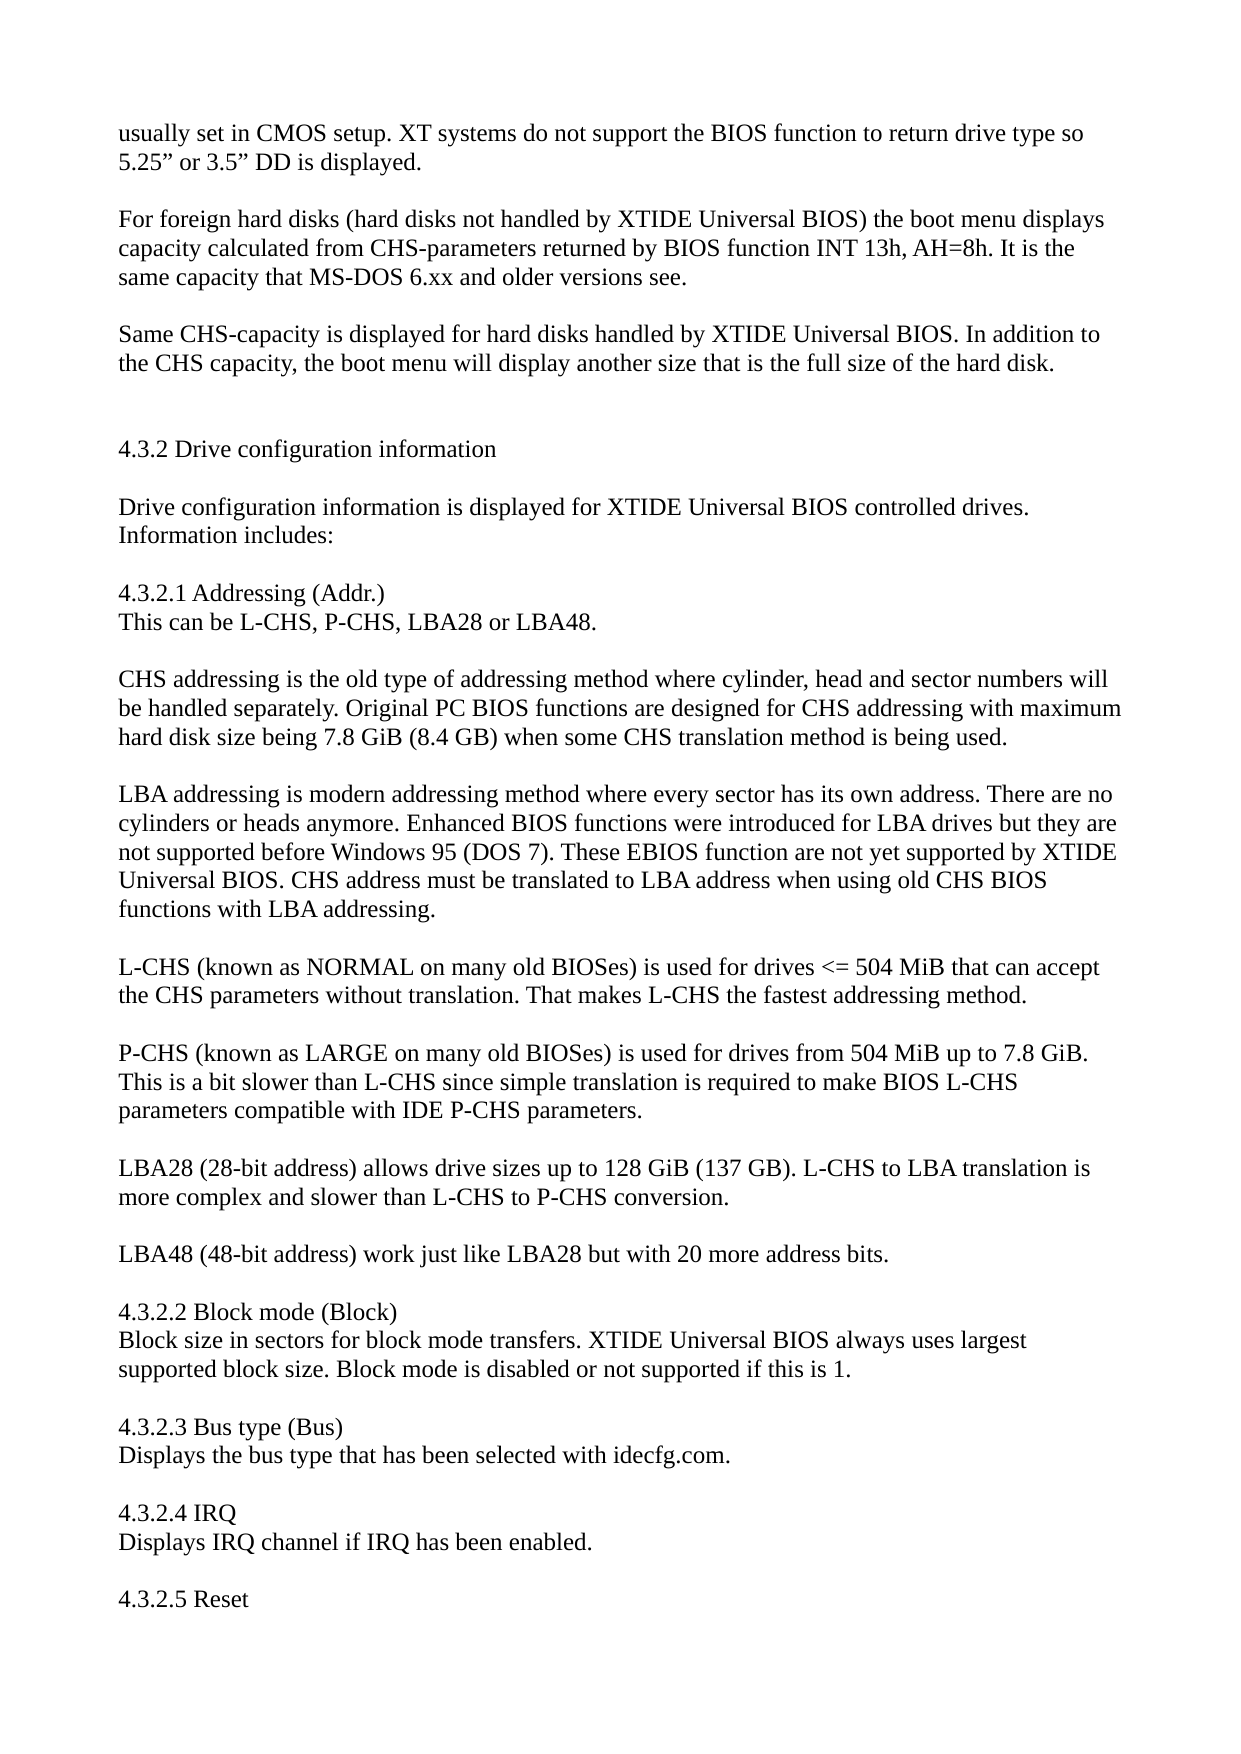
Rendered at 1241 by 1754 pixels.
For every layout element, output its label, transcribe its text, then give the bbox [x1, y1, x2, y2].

text For foreign hard disks (hard disks not handled by XTIDE Universal BIOS) the boot menu displays capacity calculated from CHS-parameters returned by BIOS function INT 13h, AH=8h. It is the same capacity that MS-DOS 6.xx and older versions see. [118, 204, 1122, 291]
text 4.3.2.2 Block mode (Block) [118, 1297, 1122, 1326]
text LBA48 (48-bit address) work just like LBA28 but with 20 more address bits. [118, 1239, 1122, 1268]
text 4.3.2.3 Bus type (Bus) [118, 1412, 1122, 1441]
text 4.3.2.5 Reset [118, 1584, 1122, 1613]
text Same CHS-capacity is displayed for hard disks handled by XTIDE Universal BIOS. In addition to the CHS capacity, the boot menu will display another size that is the full size of the hard disk. [118, 319, 1122, 377]
text Block size in sectors for block mode transfers. XTIDE Universal BIOS always uses largest supported block size. Block mode is disabled or not supported if this is 1. [118, 1326, 1122, 1383]
text 4.3.2.1 Addressing (Addr.) [118, 578, 1122, 607]
text Displays the bus type that has been selected with idecfg.com. [118, 1441, 1122, 1469]
text P-CHS (known as LARGE on many old BIOSes) is used for drives from 504 MiB up to 7.8 GiB. This is a bit slower than L-CHS since simple translation is required to make BIOS L-CHS parameters compatible with IDE P-CHS parameters. [118, 1038, 1122, 1124]
text Displays IRQ channel if IRQ has been enabled. [118, 1527, 1122, 1556]
text LBA28 (28-bit address) allows drive sizes up to 128 GiB (137 GB). L-CHS to LBA translation is more complex and slower than L-CHS to P-CHS conversion. [118, 1153, 1122, 1211]
text usually set in CMOS setup. XT systems do not support the BIOS function to return drive type so 5.25” or 3.5” DD is displayed. [118, 118, 1122, 176]
text CHS addressing is the old type of addressing method where cylinder, head and sector numbers will be handled separately. Original PC BIOS functions are designed for CHS addressing with maximum hard disk size being 7.8 GiB (8.4 GB) when some CHS translation method is being used. [118, 664, 1122, 751]
text Drive configuration information is displayed for XTIDE Universal BIOS controlled drives. Information includes: [118, 492, 1122, 549]
text This can be L-CHS, P-CHS, LBA28 or LBA48. [118, 607, 1122, 636]
text L-CHS (known as NORMAL on many old BIOSes) is used for drives <= 504 MiB that can accept the CHS parameters without translation. That makes L-CHS the fastest addressing method. [118, 952, 1122, 1009]
text 4.3.2.4 IRQ [118, 1498, 1122, 1527]
text LBA addressing is modern addressing method where every sector has its own address. There are no cylinders or heads anymore. Enhanced BIOS functions were introduced for LBA drives but they are not supported before Windows 95 (DOS 7). These EBIOS function are not yet supported by XTIDE Universal BIOS. CHS address must be translated to LBA address when using old CHS BIOS functions with LBA addressing. [118, 779, 1122, 923]
text 4.3.2 Drive configuration information [118, 434, 1122, 463]
